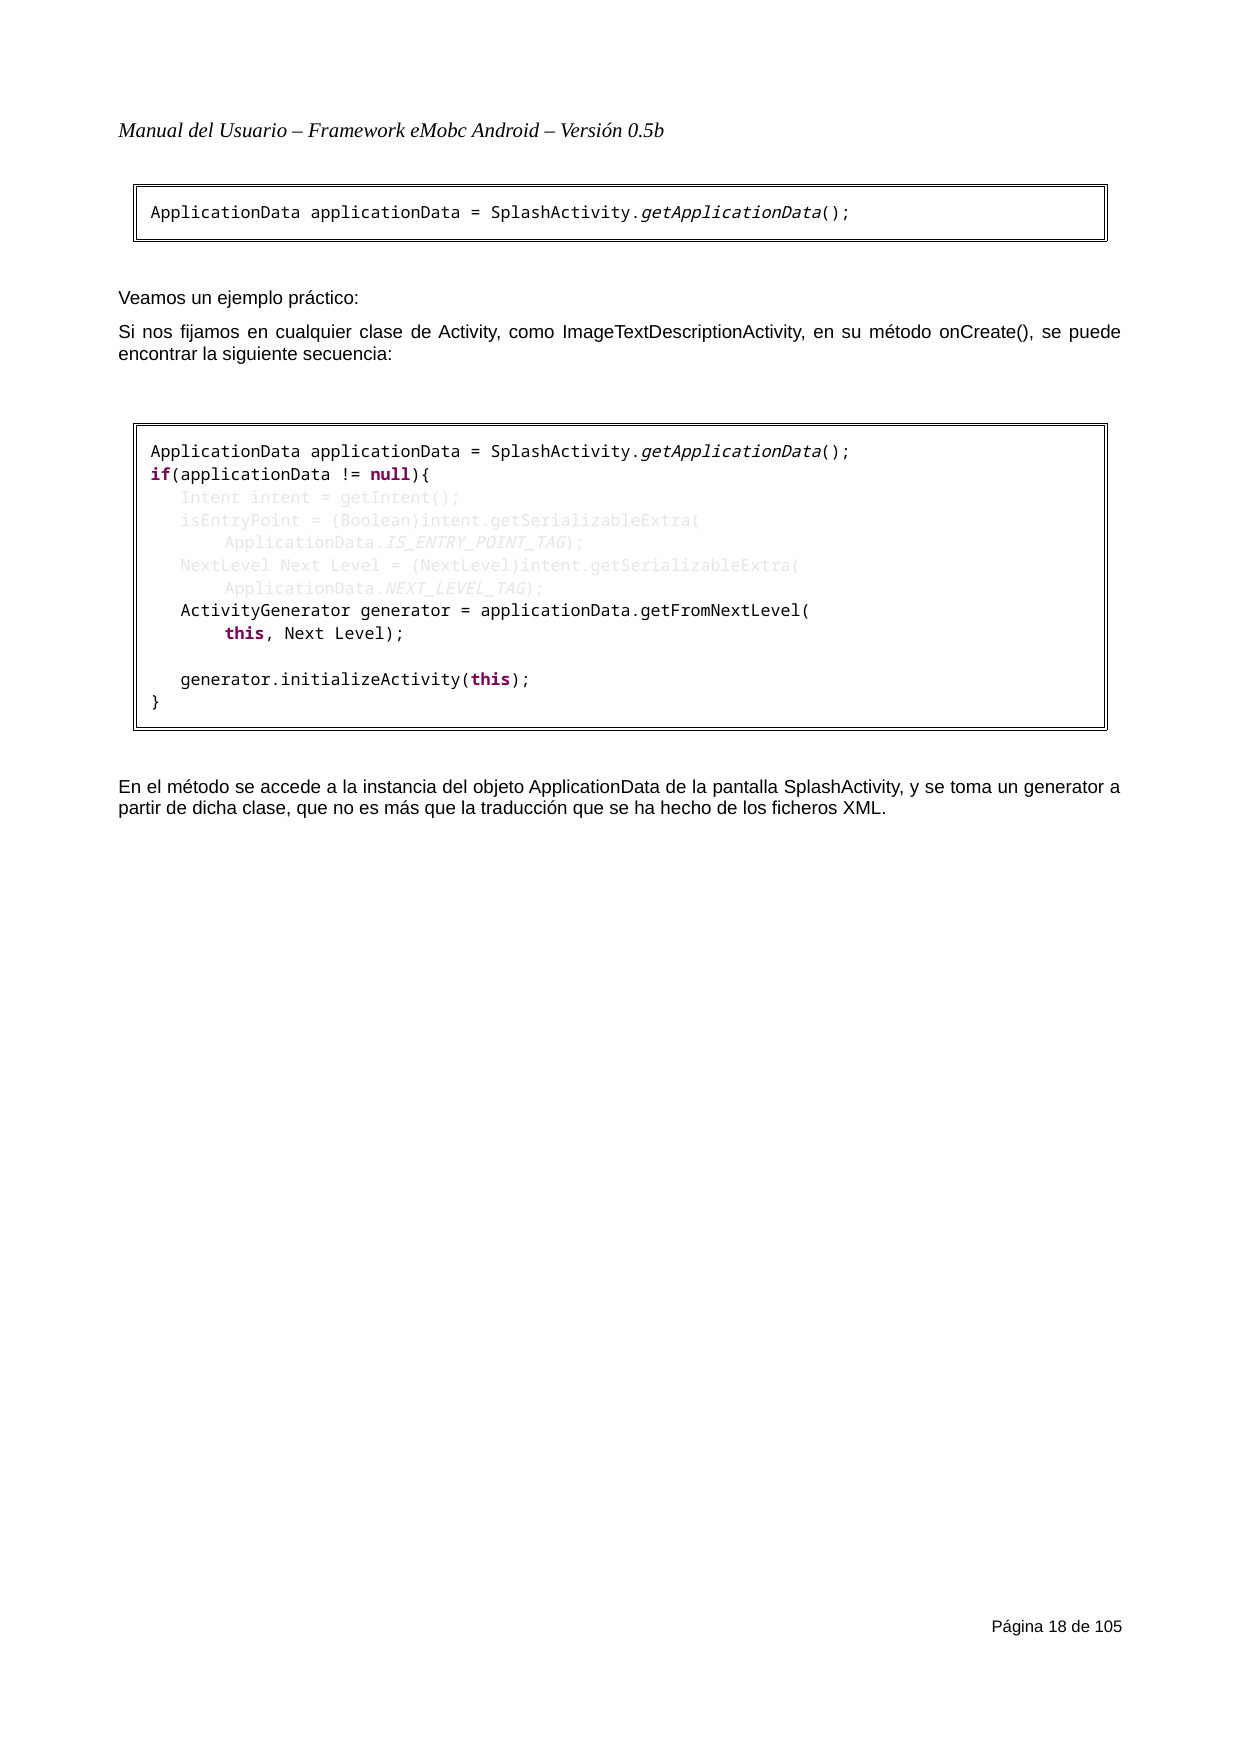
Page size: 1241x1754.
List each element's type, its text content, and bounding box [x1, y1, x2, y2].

text generator.initializeActivity(this); [150, 667, 1090, 690]
text Intent intent = getIntent(); [150, 486, 1090, 508]
text ApplicationData.NEXT_LEVEL_TAG); [150, 576, 1090, 599]
text ApplicationData.IS_ENTRY_POINT_TAG); [150, 531, 1090, 554]
text NextLevel Next Level = (NextLevel)intent.getSerializableExtra( [150, 554, 1090, 576]
text ApplicationData applicationData = SplashActivity.getApplicationData(); [150, 201, 1090, 224]
text this, Next Level); [150, 622, 1090, 644]
text Veamos un ejemplo práctico: [118, 287, 1122, 308]
text } [150, 690, 1090, 713]
text ApplicationData applicationData = SplashActivity.getApplicationData(); [150, 440, 1090, 463]
text En el método se accede a la instancia del objeto ApplicationData de la pantalla SplashActivity, y se toma un generator a partir de dicha clase, que no es más que la traducción que se ha hecho de los ficheros XML. [118, 776, 1122, 819]
text Si nos fijamos en cualquier clase de Activity, como ImageTextDescriptionActivity, en su método onCreate(), se puede encontrar la siguiente secuencia: [118, 321, 1122, 364]
text ActivityGenerator generator = applicationData.getFromNextLevel( [150, 599, 1090, 622]
text isEntryPoint = (Boolean)intent.getSerializableExtra( [150, 508, 1090, 531]
text if(applicationData != null){ [150, 463, 1090, 486]
